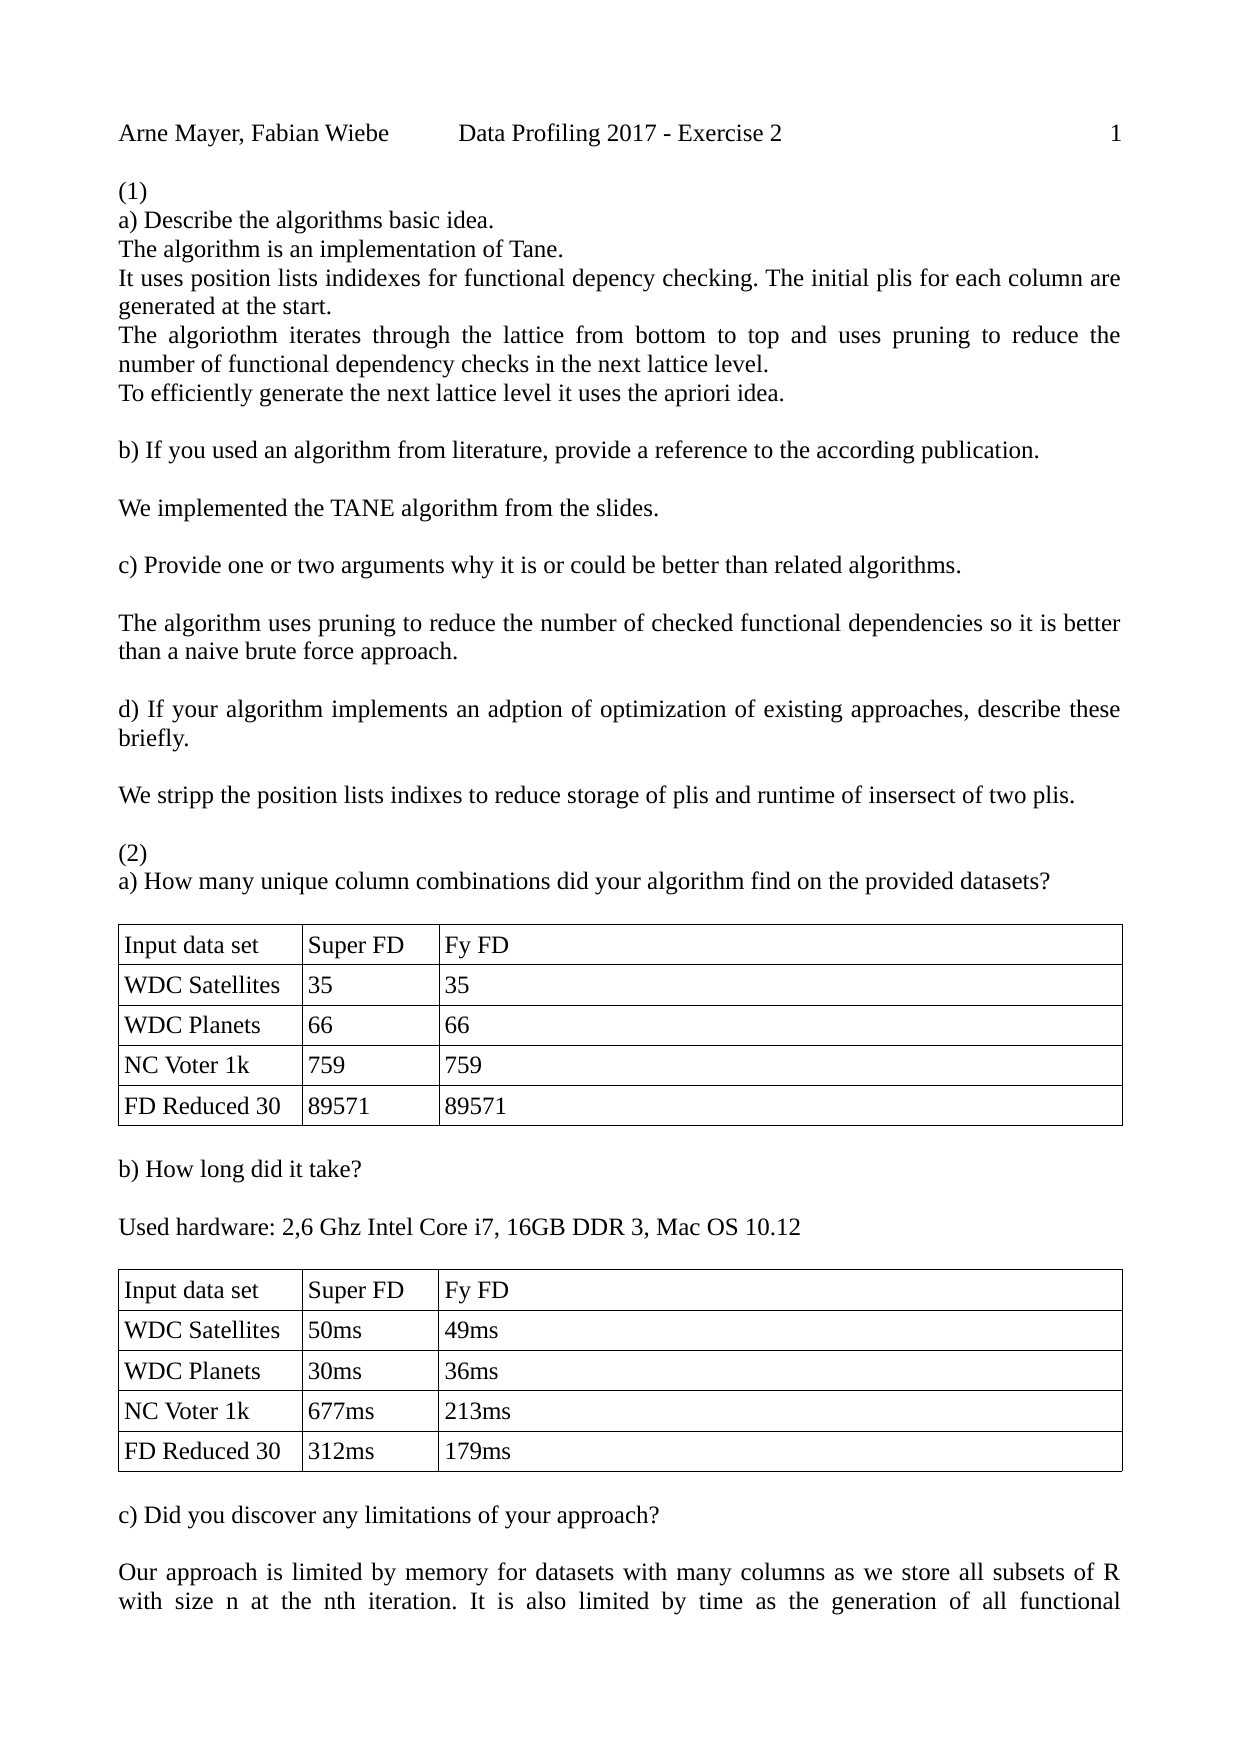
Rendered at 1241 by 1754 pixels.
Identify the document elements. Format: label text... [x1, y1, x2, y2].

text a) Describe the algorithms basic idea. [118, 205, 1122, 234]
text c) Did you discover any limitations of your approach? [118, 1500, 1122, 1528]
table_cell 312ms [303, 1432, 438, 1471]
table_cell 759 [440, 1046, 1122, 1085]
table_cell 36ms [439, 1351, 1122, 1390]
table_cell 30ms [303, 1351, 438, 1390]
text b) If you used an algorithm from literature, provide a reference to the according publication. [118, 435, 1122, 464]
table_cell 35 [440, 965, 1122, 1004]
table_header Input data set [119, 925, 302, 964]
text Our approach is limited by memory for datasets with many columns as we store all subsets of R with size n at the nth iteration. It is also limited by time as the generation of all functional [118, 1557, 1122, 1615]
table_cell 66 [303, 1006, 439, 1045]
text The algorithm is an implementation of Tane. [118, 234, 1122, 263]
text We implemented the TANE algorithm from the slides. [118, 493, 1122, 521]
text a) How many unique column combinations did your algorithm find on the provided datasets? [118, 866, 1122, 895]
text Used hardware: 2,6 Ghz Intel Core i7, 16GB DDR 3, Mac OS 10.12 [118, 1212, 1122, 1241]
table_header Input data set [119, 1270, 302, 1309]
table_cell 89571 [440, 1086, 1122, 1125]
table_cell 89571 [303, 1086, 439, 1125]
text To efficiently generate the next lattice level it uses the apriori idea. [118, 378, 1122, 406]
text c) Provide one or two arguments why it is or could be better than related algorithms. [118, 550, 1122, 579]
table_header Super FD [303, 925, 439, 964]
table_cell 179ms [439, 1432, 1122, 1471]
table_cell NC Voter 1k [119, 1391, 302, 1431]
table_cell 50ms [303, 1311, 438, 1350]
text (2) [118, 838, 1122, 866]
table_cell 49ms [439, 1311, 1122, 1350]
table_header Fy FD [439, 1270, 1122, 1309]
table_cell FD Reduced 30 [119, 1432, 302, 1471]
table_cell WDC Satellites [119, 1311, 302, 1350]
text The algorithm uses pruning to reduce the number of checked functional dependencies so it is better than a naive brute force approach. [118, 608, 1122, 665]
text d) If your algorithm implements an adption of optimization of existing approaches, describe these briefly. [118, 694, 1122, 751]
table_cell 66 [440, 1006, 1122, 1045]
table_cell 35 [303, 965, 439, 1004]
table_cell WDC Planets [119, 1351, 302, 1390]
text b) How long did it take? [118, 1154, 1122, 1183]
table_cell FD Reduced 30 [119, 1086, 302, 1125]
table_cell 677ms [303, 1391, 438, 1431]
table_cell WDC Planets [119, 1006, 302, 1045]
table_header Fy FD [440, 925, 1122, 964]
text The algoriothm iterates through the lattice from bottom to top and uses pruning to reduce the number of functional dependency checks in the next lattice level. [118, 320, 1122, 378]
table_cell WDC Satellites [119, 965, 302, 1004]
table_cell 759 [303, 1046, 439, 1085]
text It uses position lists indidexes for functional depency checking. The initial plis for each column are generated at the start. [118, 263, 1122, 320]
text (1) [118, 176, 1122, 205]
table_header Super FD [303, 1270, 438, 1309]
text We stripp the position lists indixes to reduce storage of plis and runtime of insersect of two plis. [118, 780, 1122, 809]
table_cell NC Voter 1k [119, 1046, 302, 1085]
table_cell 213ms [439, 1391, 1122, 1431]
